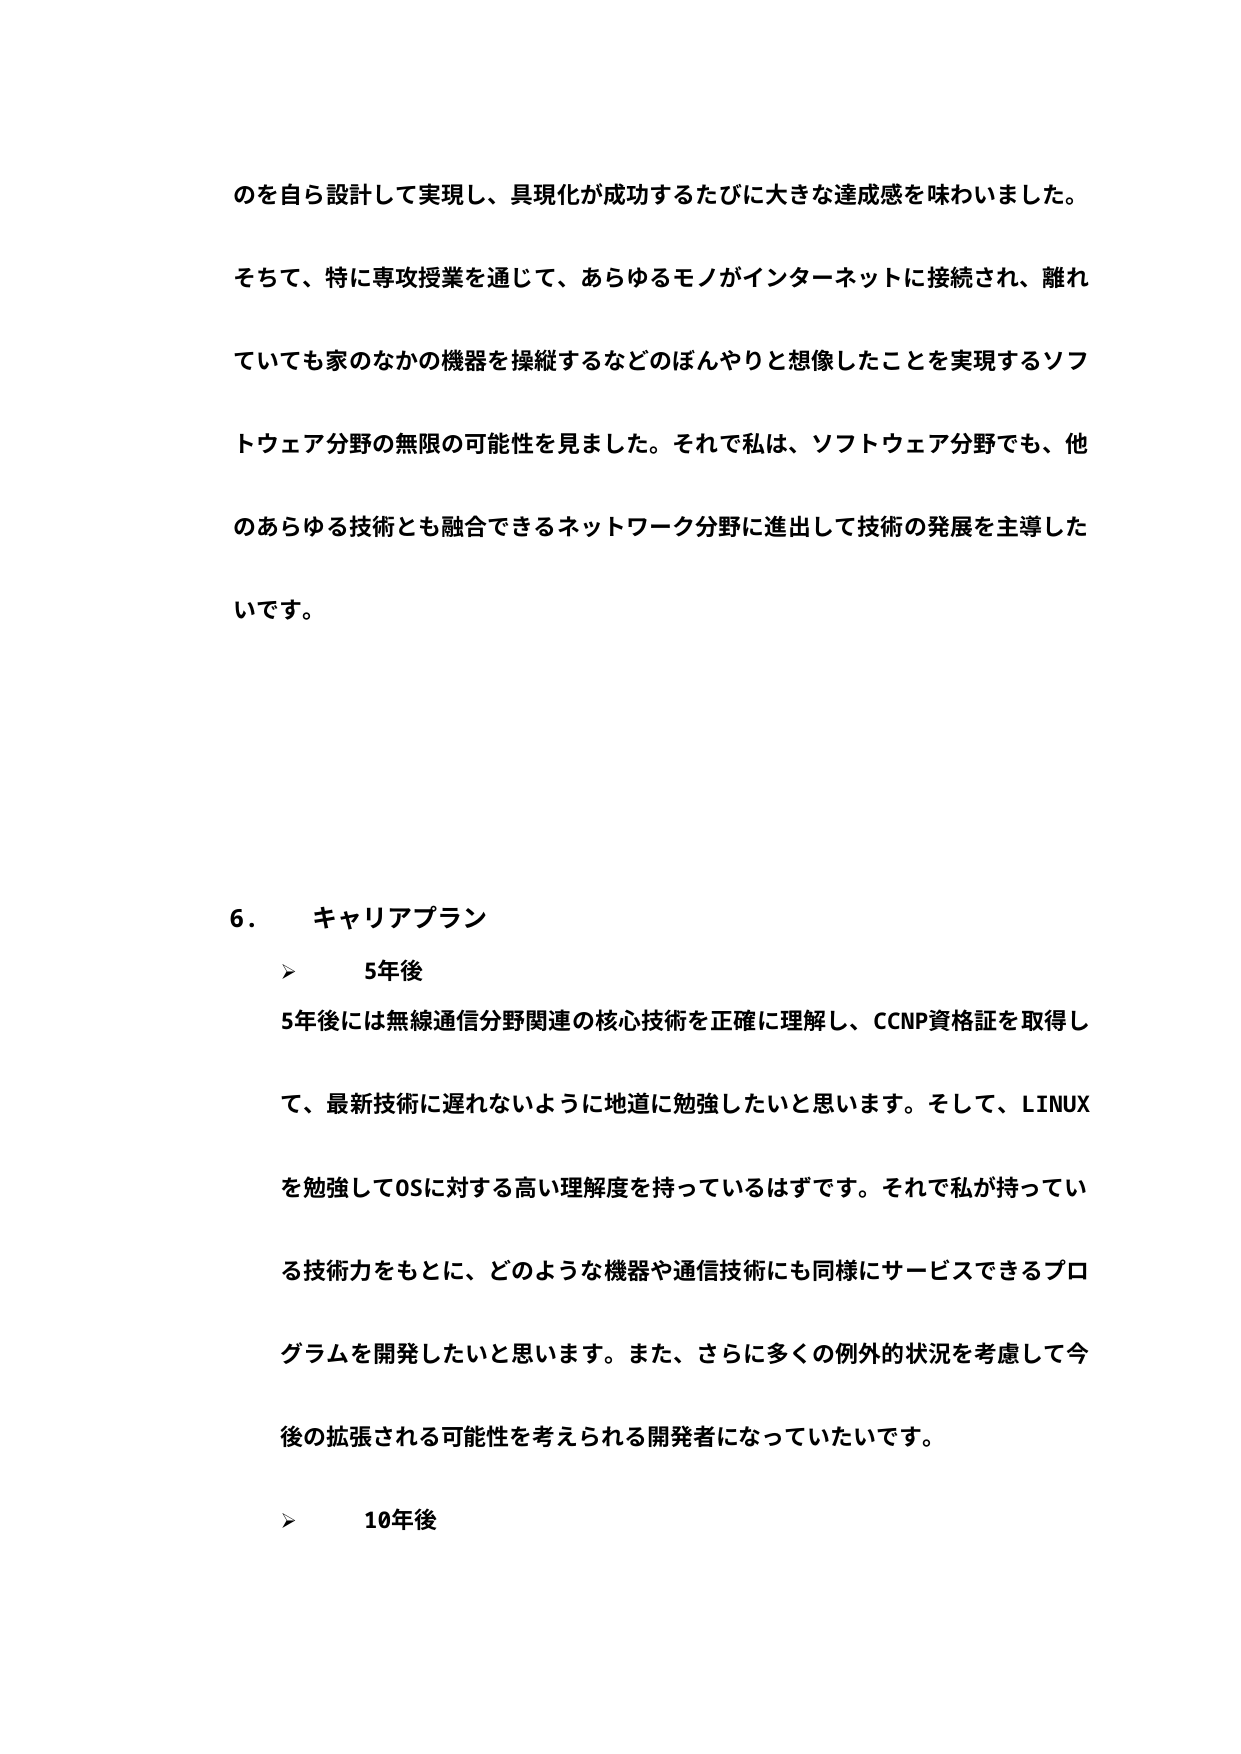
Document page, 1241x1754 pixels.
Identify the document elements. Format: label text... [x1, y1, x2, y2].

list キャリアプラン [229, 899, 1090, 935]
text 5年後には無線通信分野関連の核心技術を正確に理解し、CCNP資格証を取得して、最新技術に遅れないように地道に勉強したいと思います。そして、LINUXを勉強してOSに対する高い理解度を持っているはずです。それで私が持っている技術力をもとに、どのような機器や通信技術にも同様にサービスできるプログラムを開発したいと思います。また、さらに多くの例外的状況を考慮して今後の拡張される可能性を考えられる開発者になっていたいです。 [280, 1003, 1090, 1452]
text のを自ら設計して実現し、具現化が成功するたびに大きな達成感を味わいました。そちて、特に専攻授業を通じて、あらゆるモノがインターネットに接続され、離れていても家のなかの機器を操縦するなどのぼんやりと想像したことを実現するソフトウェア分野の無限の可能性を見ました。それで私は、ソフトウェア分野でも、他のあらゆる技術とも融合できるネットワーク分野に進出して技術の発展を主導したいです。 [233, 177, 1090, 626]
list 10年後 [280, 1502, 1090, 1535]
list 5年後 [280, 953, 1090, 986]
